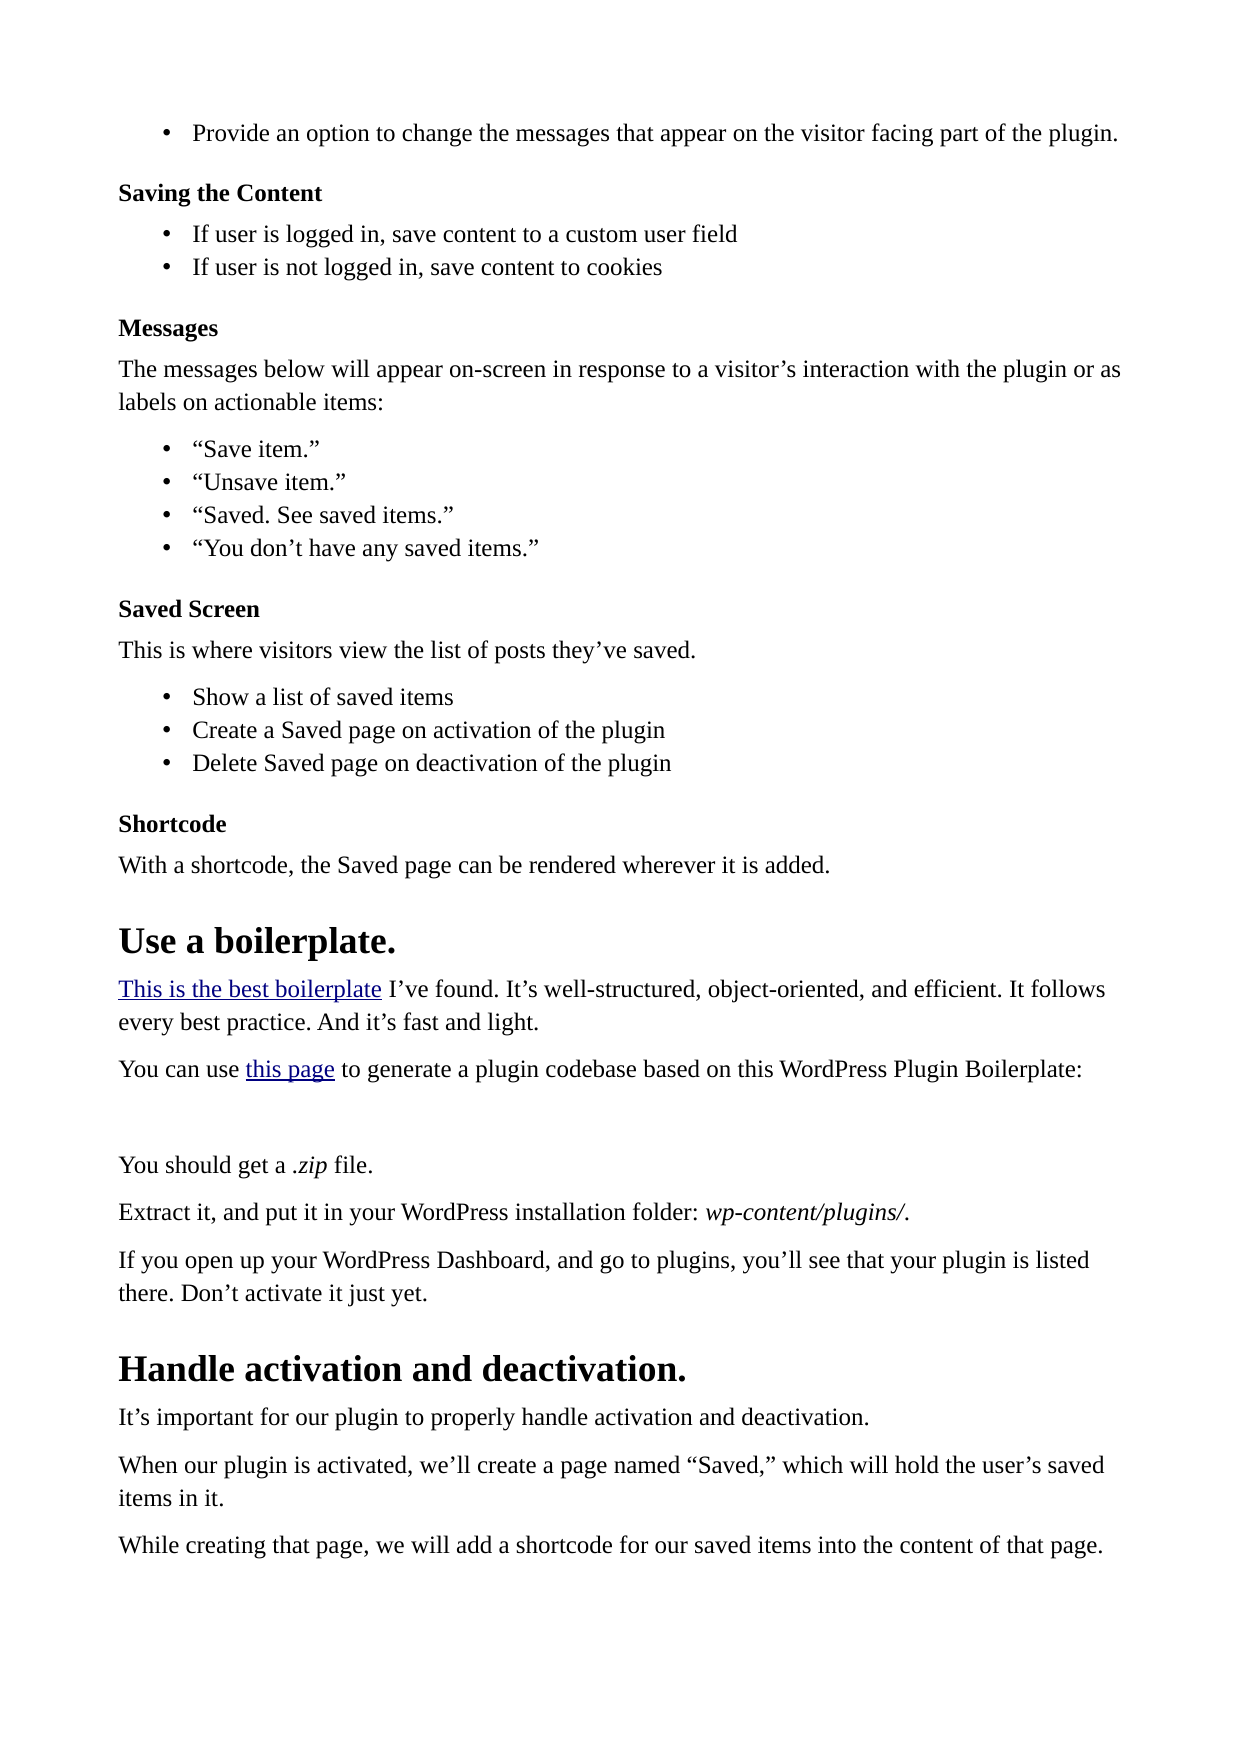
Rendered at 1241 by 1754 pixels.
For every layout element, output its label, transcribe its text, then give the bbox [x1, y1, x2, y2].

text If you open up your WordPress Dashboard, and go to plugins, you’ll see that your plugin is listed there. Don’t activate it just yet. [118, 1245, 1122, 1307]
subtitle Saving the Content [118, 178, 1122, 207]
subtitle Messages [118, 313, 1122, 341]
subtitle Handle activation and deactivation. [118, 1346, 1122, 1389]
list Provide an option to change the messages that appear on the visitor facing part of the plugin. [162, 118, 1122, 147]
list Create a Saved page on activation of the plugin [162, 716, 1122, 744]
text You can use this page to generate a plugin codebase based on this WordPress Plugin Boilerplate: [118, 1054, 1122, 1083]
list Show a list of saved items [162, 682, 1122, 711]
subtitle Use a boilerplate. [118, 918, 1122, 961]
list If user is logged in, save content to a custom user field [162, 219, 1122, 248]
text When our plugin is activated, we’ll create a page named “Saved,” which will hold the user’s saved items in it. [118, 1450, 1122, 1511]
text With a shortcode, the Saved page can be rendered wherever it is added. [118, 850, 1122, 879]
subtitle Shortcode [118, 809, 1122, 837]
text Extract it, and put it in your WordPress installation folder: wp-content/plugins/. [118, 1197, 1122, 1226]
text The messages below will appear on-screen in response to a visitor’s interaction with the plugin or as labels on actionable items: [118, 354, 1122, 416]
list “Saved. See saved items.” [162, 501, 1122, 529]
list “Unsave item.” [162, 467, 1122, 496]
list “Save item.” [162, 434, 1122, 463]
list “You don’t have any saved items.” [162, 533, 1122, 562]
text While creating that page, we will add a shortcode for our saved items into the content of that page. [118, 1530, 1122, 1559]
list Delete Saved page on deactivation of the plugin [162, 748, 1122, 777]
text This is the best boilerplate I’ve found. It’s well-structured, object-oriented, and efficient. It follows every best practice. And it’s fast and light. [118, 974, 1122, 1036]
list If user is not logged in, save content to cookies [162, 252, 1122, 281]
text You should get a .zip file. [118, 1150, 1122, 1178]
text This is where visitors view the list of posts they’ve saved. [118, 635, 1122, 664]
text It’s important for our plugin to properly handle activation and deactivation. [118, 1402, 1122, 1431]
subtitle Saved Screen [118, 594, 1122, 622]
